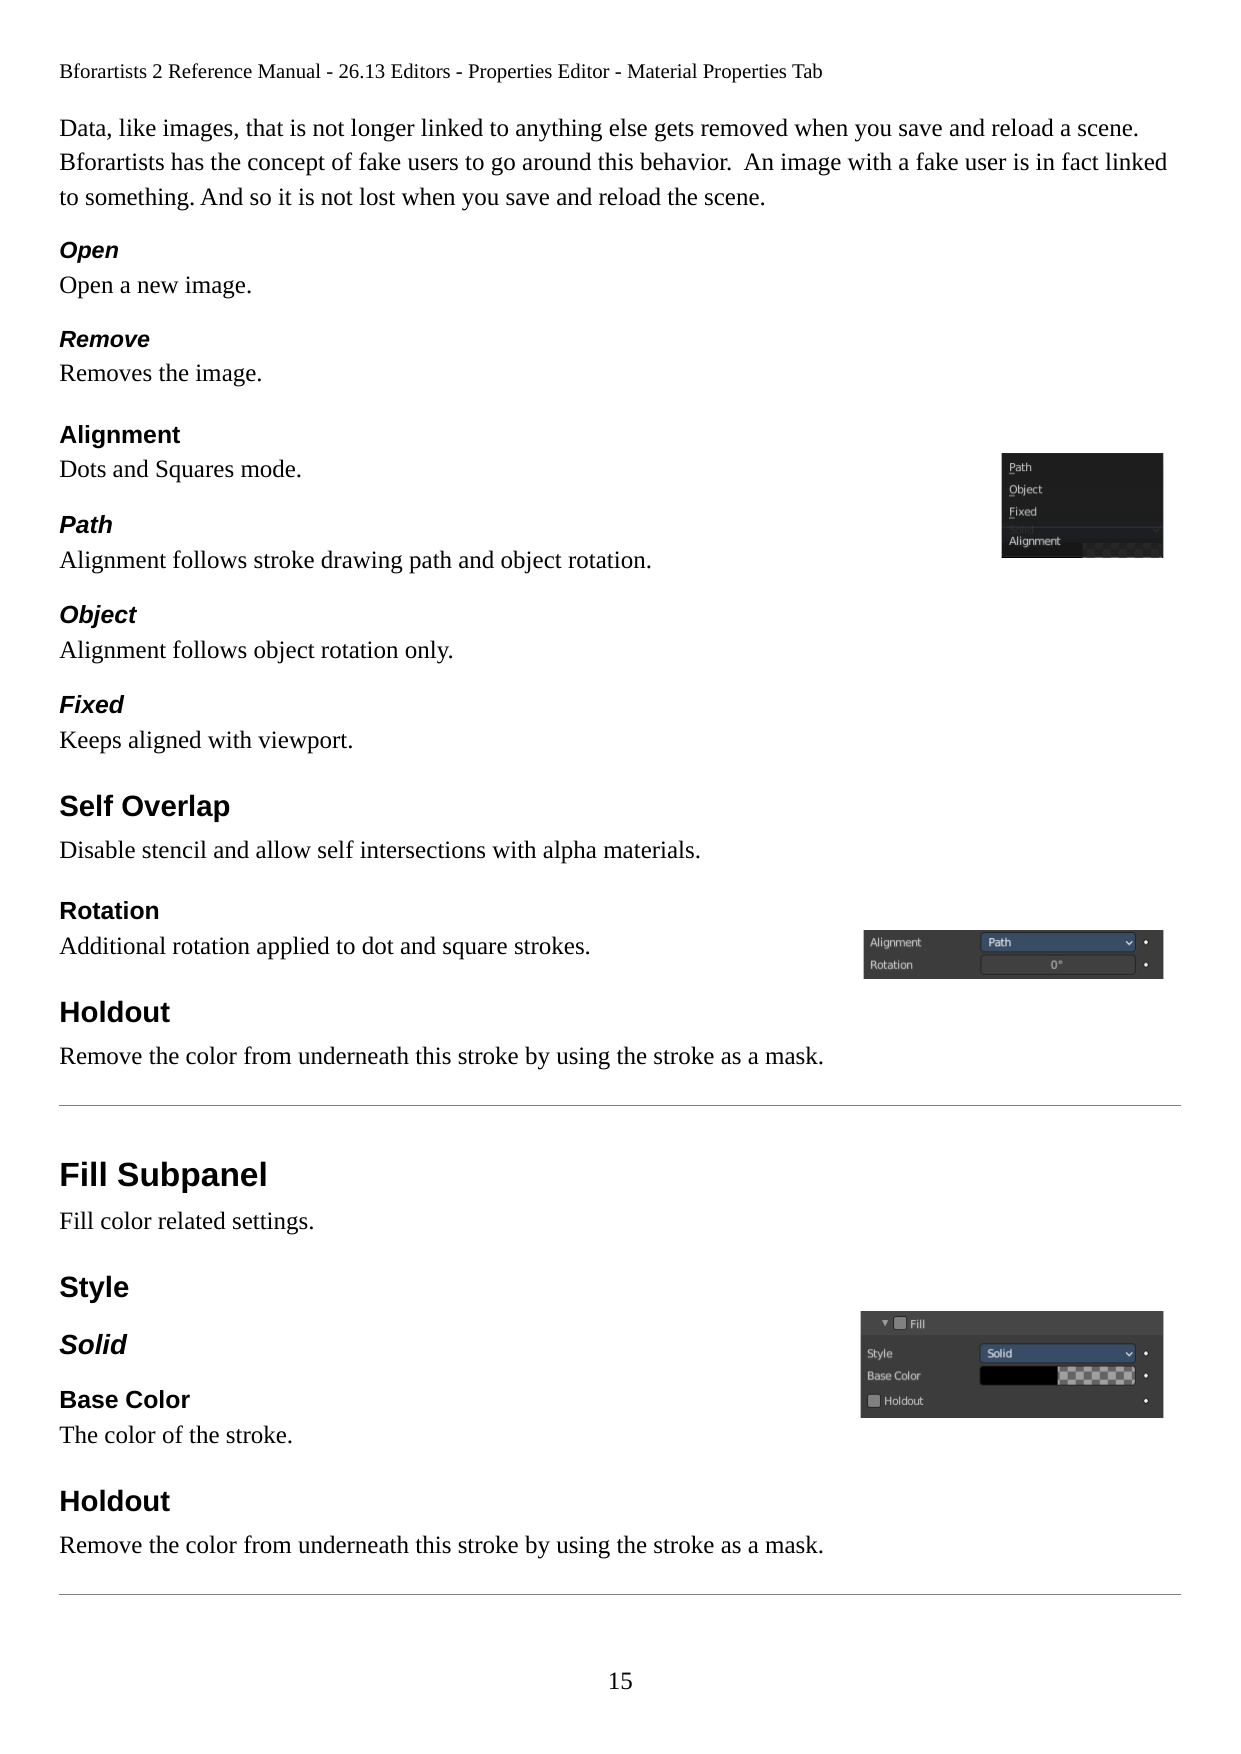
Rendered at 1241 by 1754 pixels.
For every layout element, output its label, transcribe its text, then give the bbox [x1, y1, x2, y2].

subtitle Solid [59, 1329, 860, 1361]
subtitle Holdout [59, 995, 1181, 1028]
picture [863, 930, 1164, 979]
subtitle Fill Subpanel [59, 1155, 1181, 1194]
text [1164, 454, 1181, 483]
subtitle [1164, 1329, 1181, 1361]
picture [1001, 453, 1164, 558]
subtitle Path [59, 510, 1001, 538]
subtitle Fixed [59, 690, 1181, 719]
text Alignment follows object rotation only. [59, 635, 1181, 663]
subtitle Style [59, 1270, 1181, 1304]
text Dots and Squares mode. [59, 454, 1001, 483]
text Keeps aligned with viewport. [59, 725, 1181, 754]
subtitle Open [59, 237, 1181, 264]
text The color of the stroke. [59, 1420, 1181, 1449]
subtitle Self Overlap [59, 788, 1181, 822]
subtitle Alignment [59, 420, 1181, 448]
subtitle [1164, 1386, 1181, 1414]
text Alignment follows stroke drawing path and object rotation. [59, 545, 1181, 573]
text Additional rotation applied to dot and square strokes. [59, 931, 863, 960]
text Data, like images, that is not longer linked to anything else gets removed when you save and reload a scene. Bforartists has the concept of fake users to go around this behavior. An image with a fake user is in fact linked to something. And so it is not lost when you save and reload the scene. [59, 113, 1181, 210]
subtitle Base Color [59, 1386, 860, 1414]
text Open a new image. [59, 270, 1181, 299]
subtitle Rotation [59, 896, 1181, 925]
text Remove the color from underneath this stroke by using the stroke as a mask. [59, 1530, 1181, 1559]
picture [860, 1311, 1164, 1418]
subtitle Object [59, 600, 1181, 628]
text Remove the color from underneath this stroke by using the stroke as a mask. [59, 1041, 1181, 1070]
subtitle [1164, 510, 1181, 538]
text Disable stencil and allow self intersections with alpha materials. [59, 835, 1181, 863]
subtitle Remove [59, 325, 1181, 352]
subtitle Holdout [59, 1484, 1181, 1518]
text Fill color related settings. [59, 1206, 1181, 1235]
text Removes the image. [59, 358, 1181, 387]
